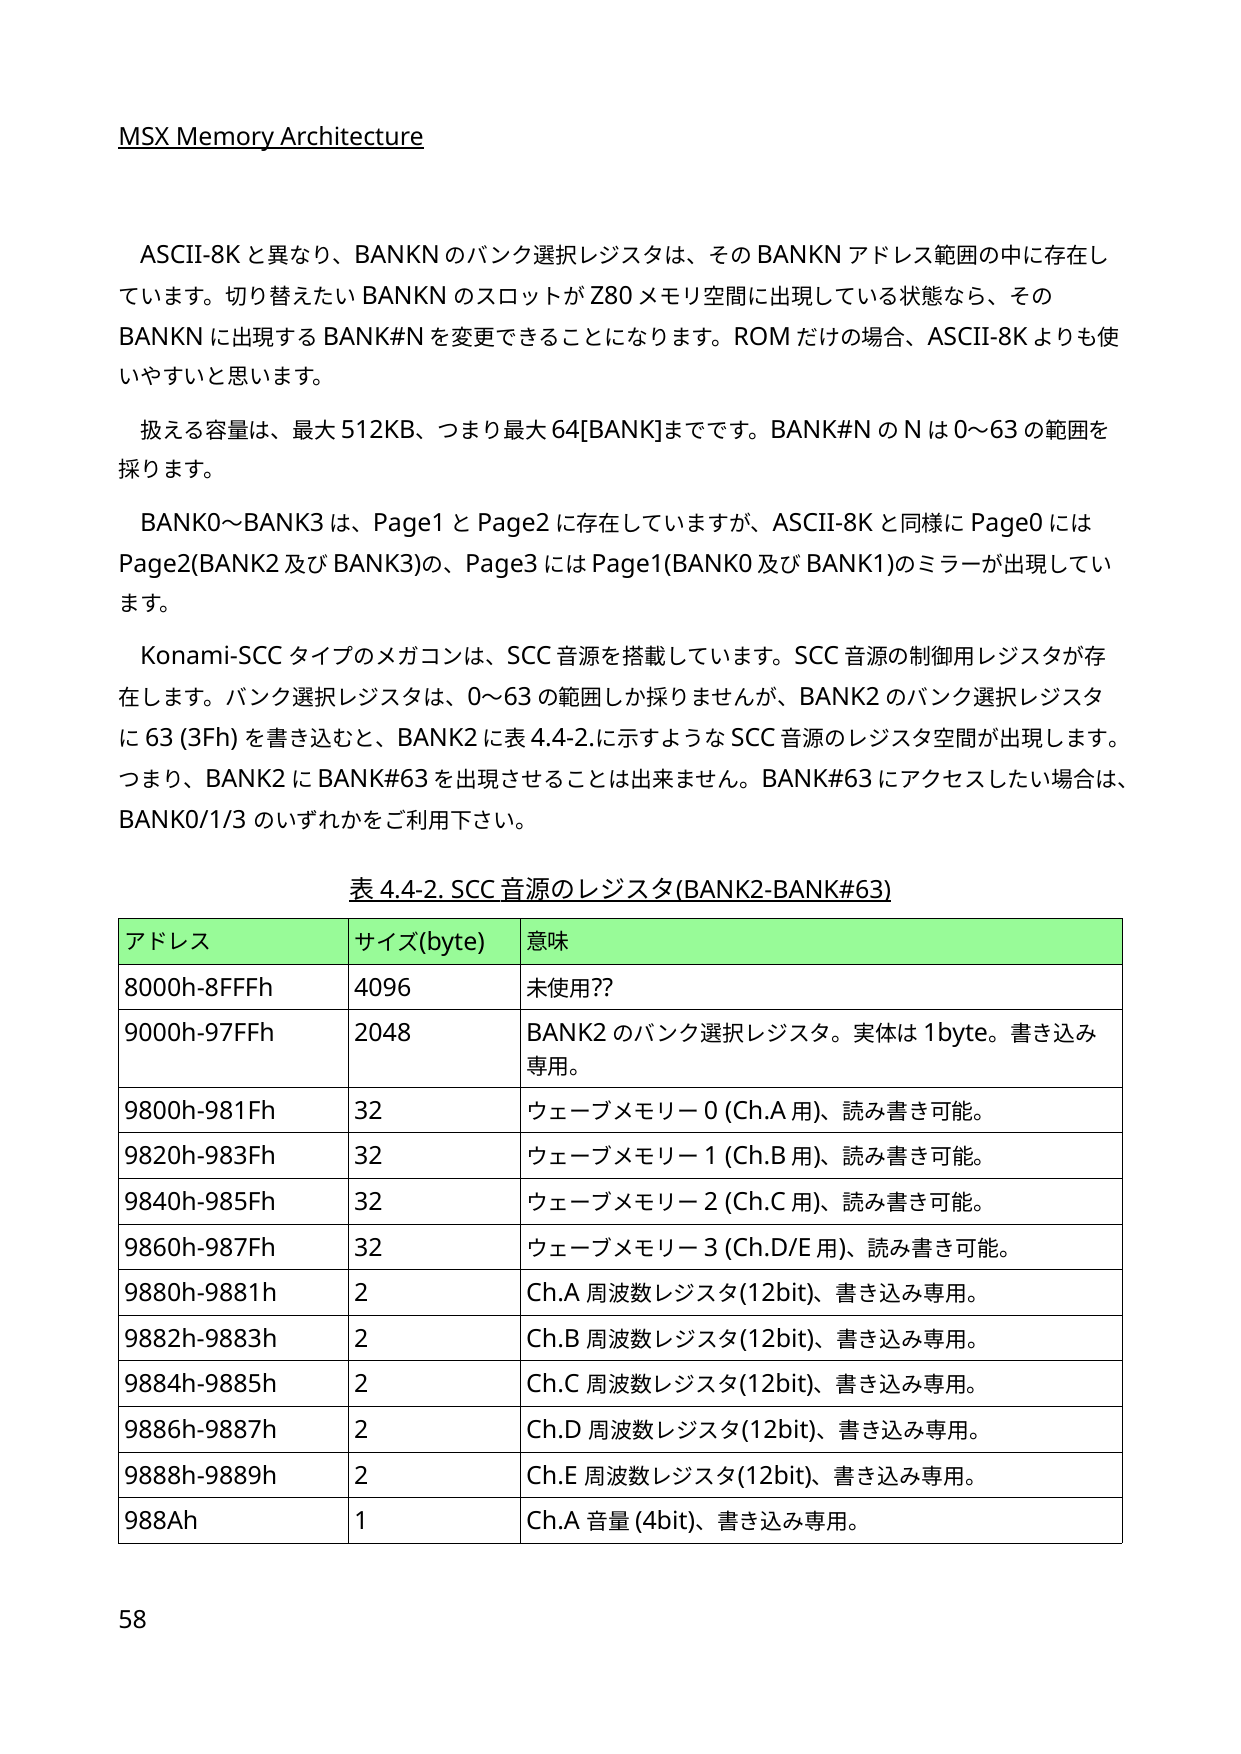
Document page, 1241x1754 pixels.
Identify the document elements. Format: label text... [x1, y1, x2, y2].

table_cell 9882h-9883h [119, 1316, 348, 1360]
table_cell 32 [349, 1179, 520, 1223]
table_cell Ch.A 音量 (4bit)、書き込み専用。 [521, 1498, 1122, 1543]
table_cell Ch.C 周波数レジスタ(12bit)、書き込み専用。 [521, 1361, 1122, 1406]
table_cell 9840h-985Fh [119, 1179, 348, 1223]
table_cell 2048 [349, 1010, 520, 1087]
table_header 意味 [521, 919, 1122, 964]
table_cell Ch.E 周波数レジスタ(12bit)、書き込み専用。 [521, 1453, 1122, 1497]
table_cell 1 [349, 1498, 520, 1543]
table_cell ウェーブメモリー1 (Ch.B用)、読み書き可能。 [521, 1133, 1122, 1178]
table_cell 9820h-983Fh [119, 1133, 348, 1178]
table_cell 988Ah [119, 1498, 348, 1543]
text ASCII-8Kと異なり、BANKNのバンク選択レジスタは、そのBANKNアドレス範囲の中に存在しています。切り替えたい BANKN のスロットが Z80メモリ空間に出現している状態なら、そのBANKNに出現するBANK#Nを変更できることになります。ROMだけの場合、ASCII-8Kよりも使いやすいと思います。 [118, 237, 1122, 391]
table_header サイズ(byte) [349, 919, 520, 964]
text Konami-SCCタイプのメガコンは、SCC音源を搭載しています。SCC音源の制御用レジスタが存在します。バンク選択レジスタは、0～63の範囲しか採りませんが、BANK2のバンク選択レジスタに 63 (3Fh) を書き込むと、BANK2に表4.4-2.に示すようなSCC音源のレジスタ空間が出現します。つまり、BANK2にBANK#63を出現させることは出来ません。BANK#63にアクセスしたい場合は、BANK0/1/3 のいずれかをご利用下さい。 [118, 638, 1122, 835]
table_cell BANK2のバンク選択レジスタ。実体は1byte。書き込み専用。 [521, 1010, 1122, 1087]
table_cell 9886h-9887h [119, 1407, 348, 1452]
table_cell 4096 [349, 965, 520, 1009]
table_cell 2 [349, 1270, 520, 1315]
table_cell 2 [349, 1407, 520, 1452]
table_cell ウェーブメモリー2 (Ch.C用)、読み書き可能。 [521, 1179, 1122, 1223]
table_cell 2 [349, 1316, 520, 1360]
table_cell 9860h-987Fh [119, 1225, 348, 1269]
table_header アドレス [119, 919, 348, 964]
table_cell 9800h-981Fh [119, 1088, 348, 1132]
table_cell 9884h-9885h [119, 1361, 348, 1406]
table_cell 32 [349, 1133, 520, 1178]
text 表 4.4-2. SCC音源のレジスタ(BANK2-BANK#63) [118, 869, 1122, 906]
text 扱える容量は、最大512KB、つまり最大64[BANK]までです。BANK#NのNは0～63の範囲を採ります。 [118, 412, 1122, 483]
table_cell 8000h-8FFFh [119, 965, 348, 1009]
table_cell 2 [349, 1453, 520, 1497]
table_cell 2 [349, 1361, 520, 1406]
table_cell Ch.D 周波数レジスタ(12bit)、書き込み専用。 [521, 1407, 1122, 1452]
table_cell 32 [349, 1088, 520, 1132]
table_cell 9888h-9889h [119, 1453, 348, 1497]
table_cell ウェーブメモリー0 (Ch.A用)、読み書き可能。 [521, 1088, 1122, 1132]
table_cell Ch.B 周波数レジスタ(12bit)、書き込み専用。 [521, 1316, 1122, 1360]
table_cell Ch.A 周波数レジスタ(12bit)、書き込み専用。 [521, 1270, 1122, 1315]
table_cell 9000h-97FFh [119, 1010, 348, 1087]
table_cell 9880h-9881h [119, 1270, 348, 1315]
table_cell 未使用?? [521, 965, 1122, 1009]
table_cell 32 [349, 1225, 520, 1269]
text BANK0～BANK3は、Page1とPage2に存在していますが、ASCII-8Kと同様に Page0にはPage2(BANK2及びBANK3)の、Page3にはPage1(BANK0及びBANK1)のミラーが出現しています。 [118, 504, 1122, 617]
table_cell ウェーブメモリー3 (Ch.D/E用)、読み書き可能。 [521, 1225, 1122, 1269]
